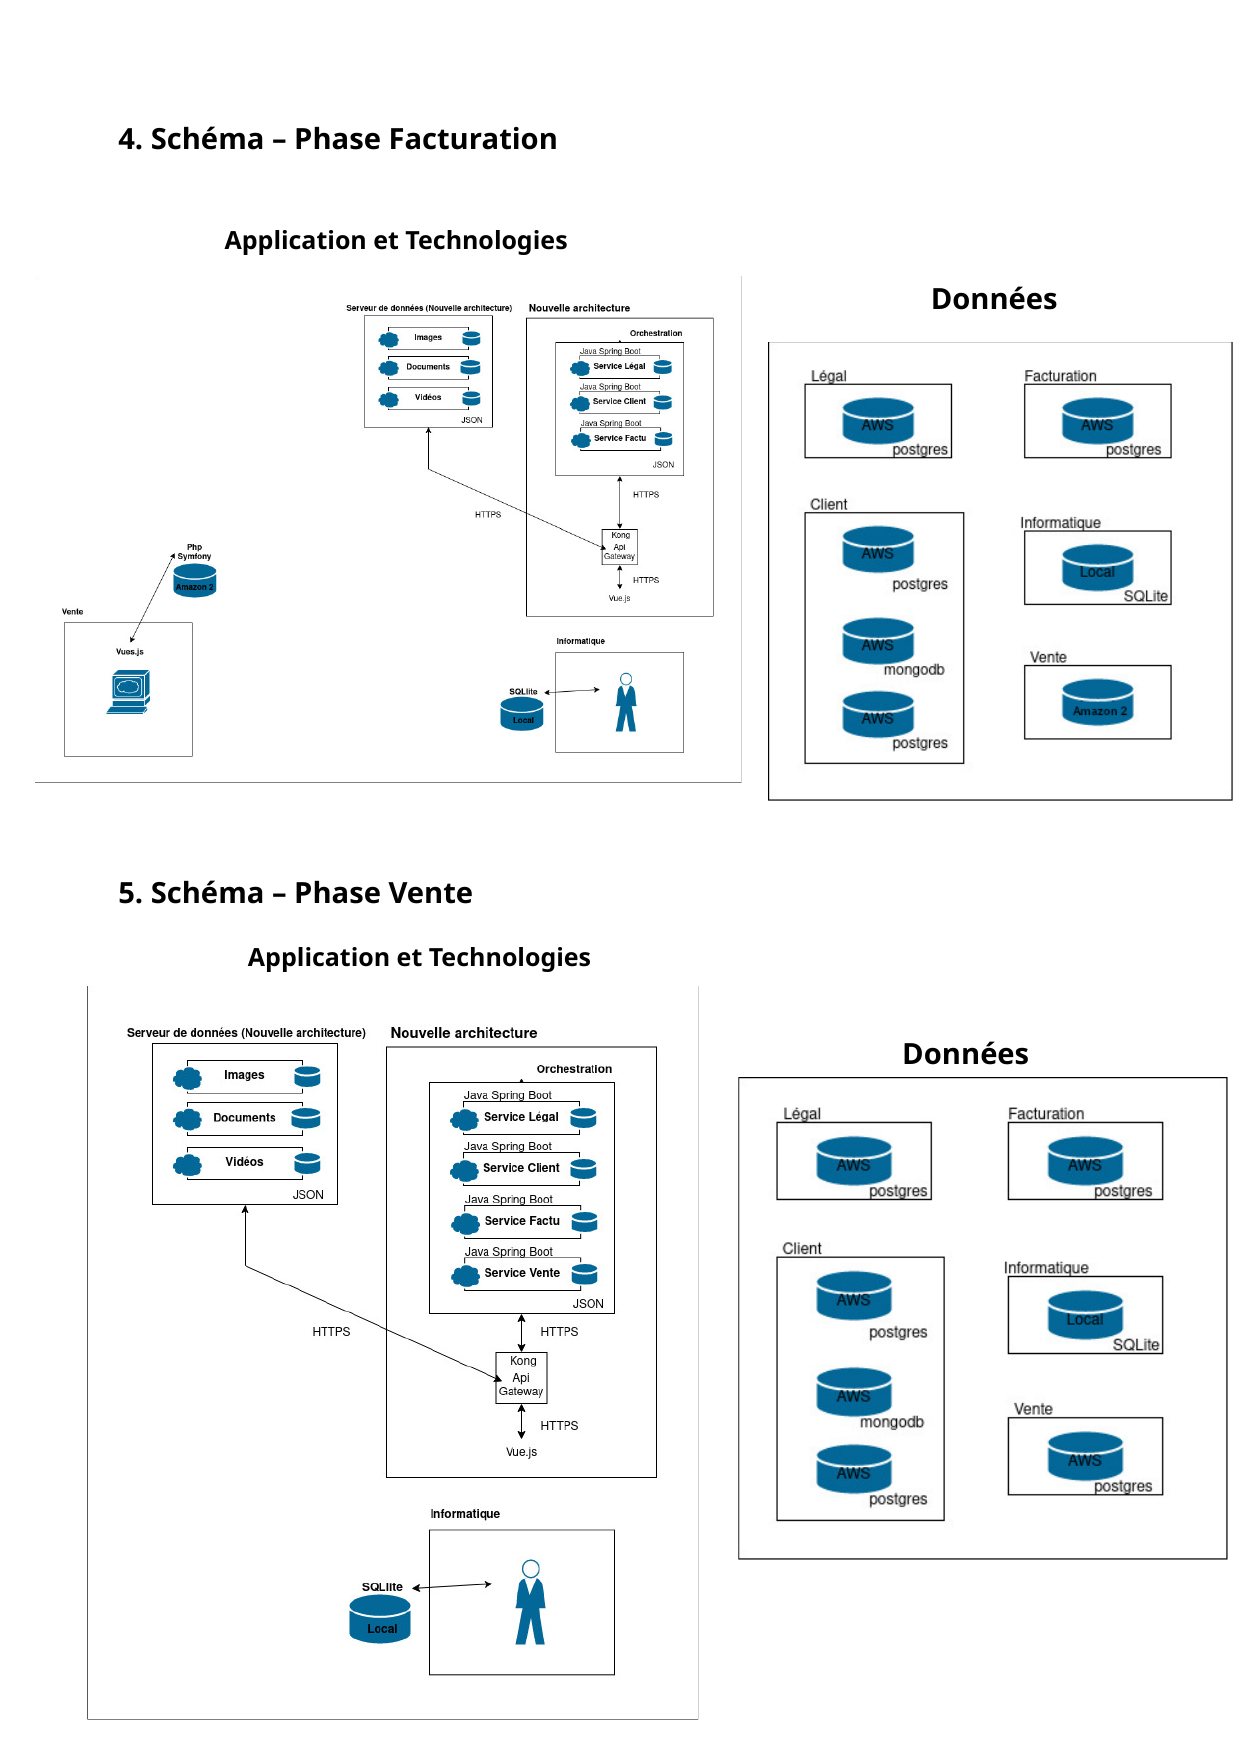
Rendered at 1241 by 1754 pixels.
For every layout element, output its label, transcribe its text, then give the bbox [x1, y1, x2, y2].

picture [87, 986, 699, 1720]
picture [768, 342, 1234, 802]
text Application et Technologies [118, 218, 1122, 258]
picture [738, 1077, 1229, 1561]
text Données [742, 278, 1122, 318]
subtitle 4. Schéma – Phase Facturation [118, 118, 1122, 158]
subtitle 5. Schéma – Phase Vente [118, 872, 1122, 912]
picture [35, 276, 742, 783]
text Données [699, 1033, 1122, 1073]
subtitle Application et Technologies [118, 939, 1122, 973]
